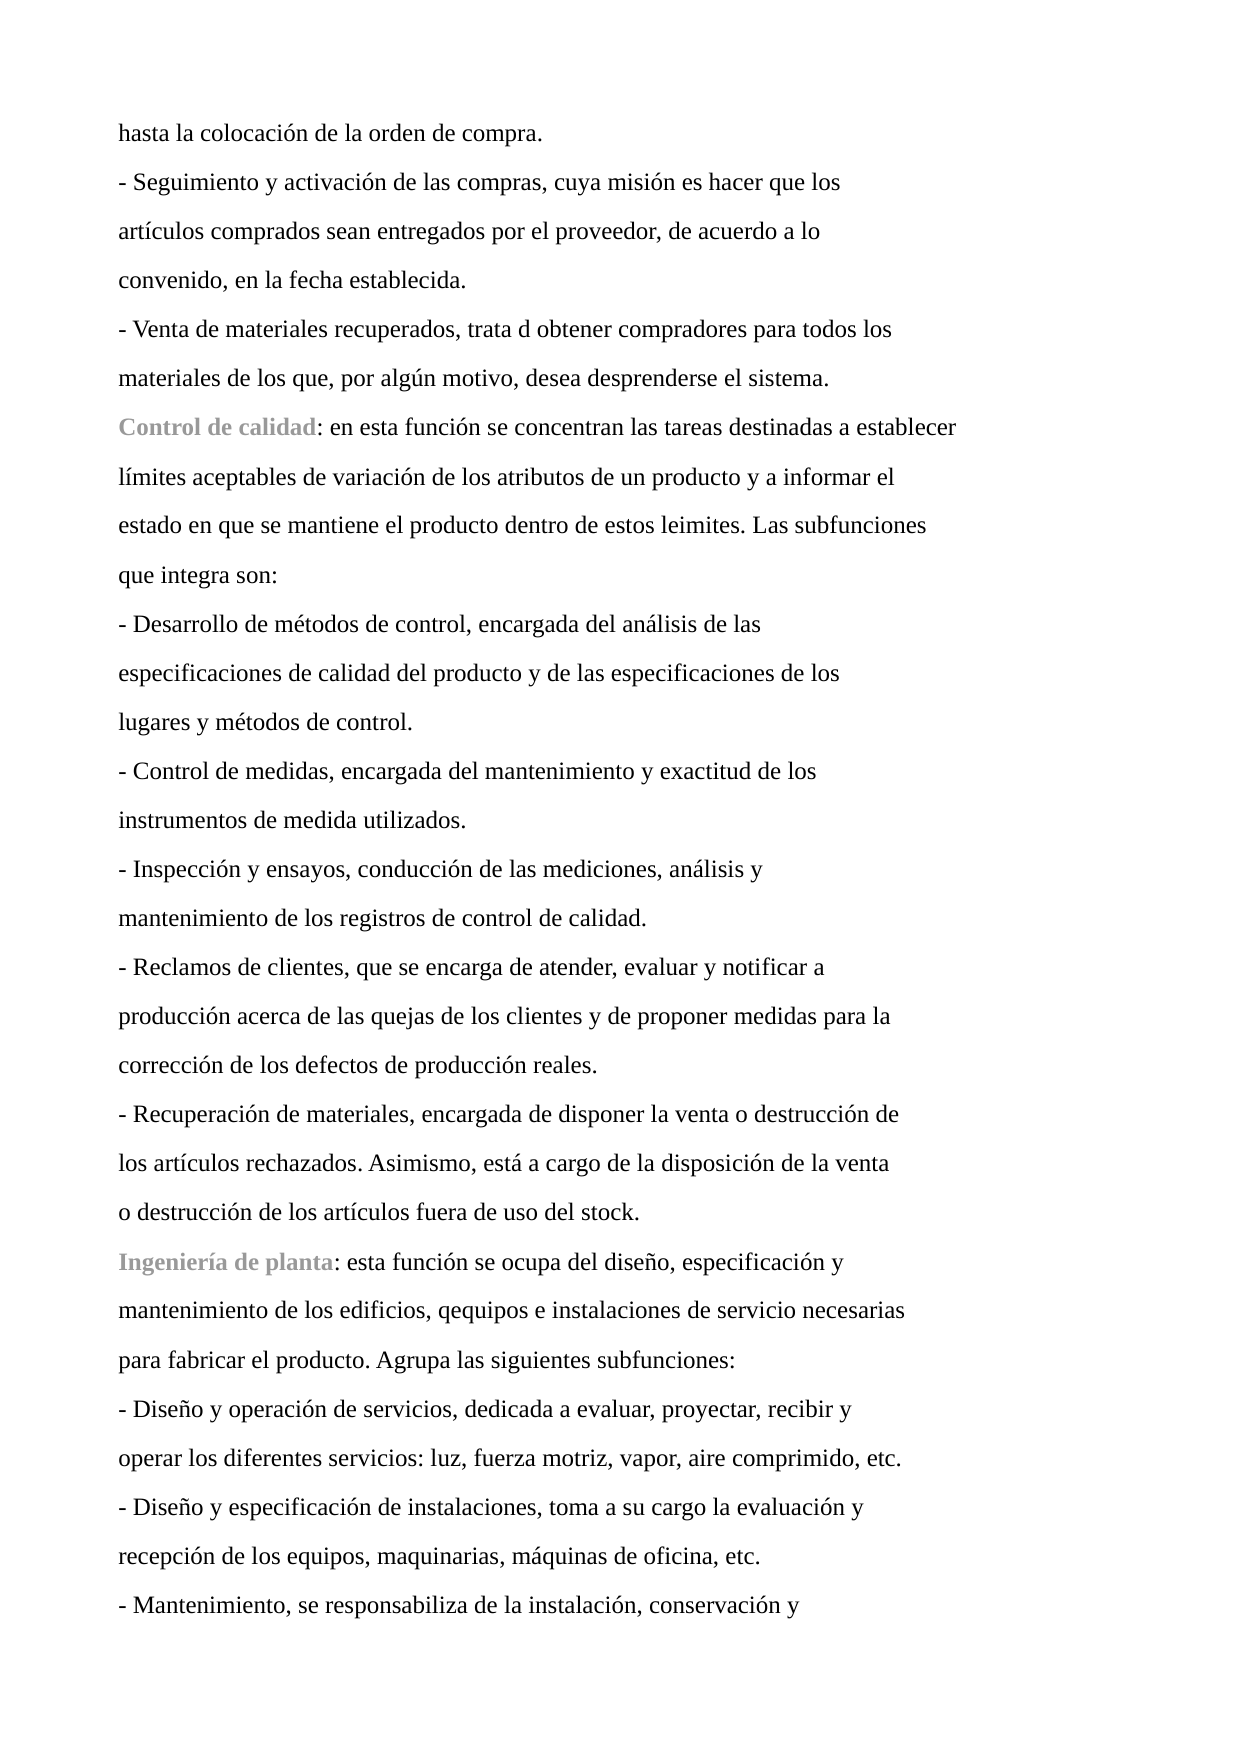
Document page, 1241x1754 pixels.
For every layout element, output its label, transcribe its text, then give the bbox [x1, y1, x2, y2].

text - Diseño y operación de servicios, dedicada a evaluar, proyectar, recibir y [118, 1394, 1122, 1422]
text - Diseño y especificación de instalaciones, toma a su cargo la evaluación y [118, 1492, 1122, 1521]
text operar los diferentes servicios: luz, fuerza motriz, vapor, aire comprimido, etc. [118, 1443, 1122, 1472]
text - Reclamos de clientes, que se encarga de atender, evaluar y notificar a [118, 952, 1122, 981]
text - Inspección y ensayos, conducción de las mediciones, análisis y [118, 854, 1122, 883]
text estado en que se mantiene el producto dentro de estos leimites. Las subfunciones [118, 511, 1122, 539]
text especificaciones de calidad del producto y de las especificaciones de los [118, 658, 1122, 687]
text lugares y métodos de control. [118, 707, 1122, 736]
text recepción de los equipos, maquinarias, máquinas de oficina, etc. [118, 1541, 1122, 1570]
text - Mantenimiento, se responsabiliza de la instalación, conservación y [118, 1590, 1122, 1619]
text - Control de medidas, encargada del mantenimiento y exactitud de los [118, 756, 1122, 785]
text - Seguimiento y activación de las compras, cuya misión es hacer que los [118, 167, 1122, 196]
text producción acerca de las quejas de los clientes y de proponer medidas para la [118, 1001, 1122, 1030]
text mantenimiento de los edificios, qequipos e instalaciones de servicio necesarias [118, 1296, 1122, 1324]
text Ingeniería de planta: esta función se ocupa del diseño, especificación y [118, 1247, 1122, 1275]
text hasta la colocación de la orden de compra. [118, 118, 1122, 147]
text convenido, en la fecha establecida. [118, 265, 1122, 294]
text los artículos rechazados. Asimismo, está a cargo de la disposición de la venta [118, 1148, 1122, 1177]
text Control de calidad: en esta función se concentran las tareas destinadas a establecer [118, 412, 1122, 441]
text límites aceptables de variación de los atributos de un producto y a informar el [118, 462, 1122, 490]
text - Recuperación de materiales, encargada de disponer la venta o destrucción de [118, 1099, 1122, 1128]
text corrección de los defectos de producción reales. [118, 1050, 1122, 1079]
text para fabricar el producto. Agrupa las siguientes subfunciones: [118, 1345, 1122, 1373]
text mantenimiento de los registros de control de calidad. [118, 903, 1122, 932]
text materiales de los que, por algún motivo, desea desprenderse el sistema. [118, 363, 1122, 392]
text - Venta de materiales recuperados, trata d obtener compradores para todos los [118, 314, 1122, 343]
text que integra son: [118, 560, 1122, 588]
text artículos comprados sean entregados por el proveedor, de acuerdo a lo [118, 216, 1122, 245]
text instrumentos de medida utilizados. [118, 805, 1122, 834]
text o destrucción de los artículos fuera de uso del stock. [118, 1197, 1122, 1226]
text - Desarrollo de métodos de control, encargada del análisis de las [118, 609, 1122, 637]
